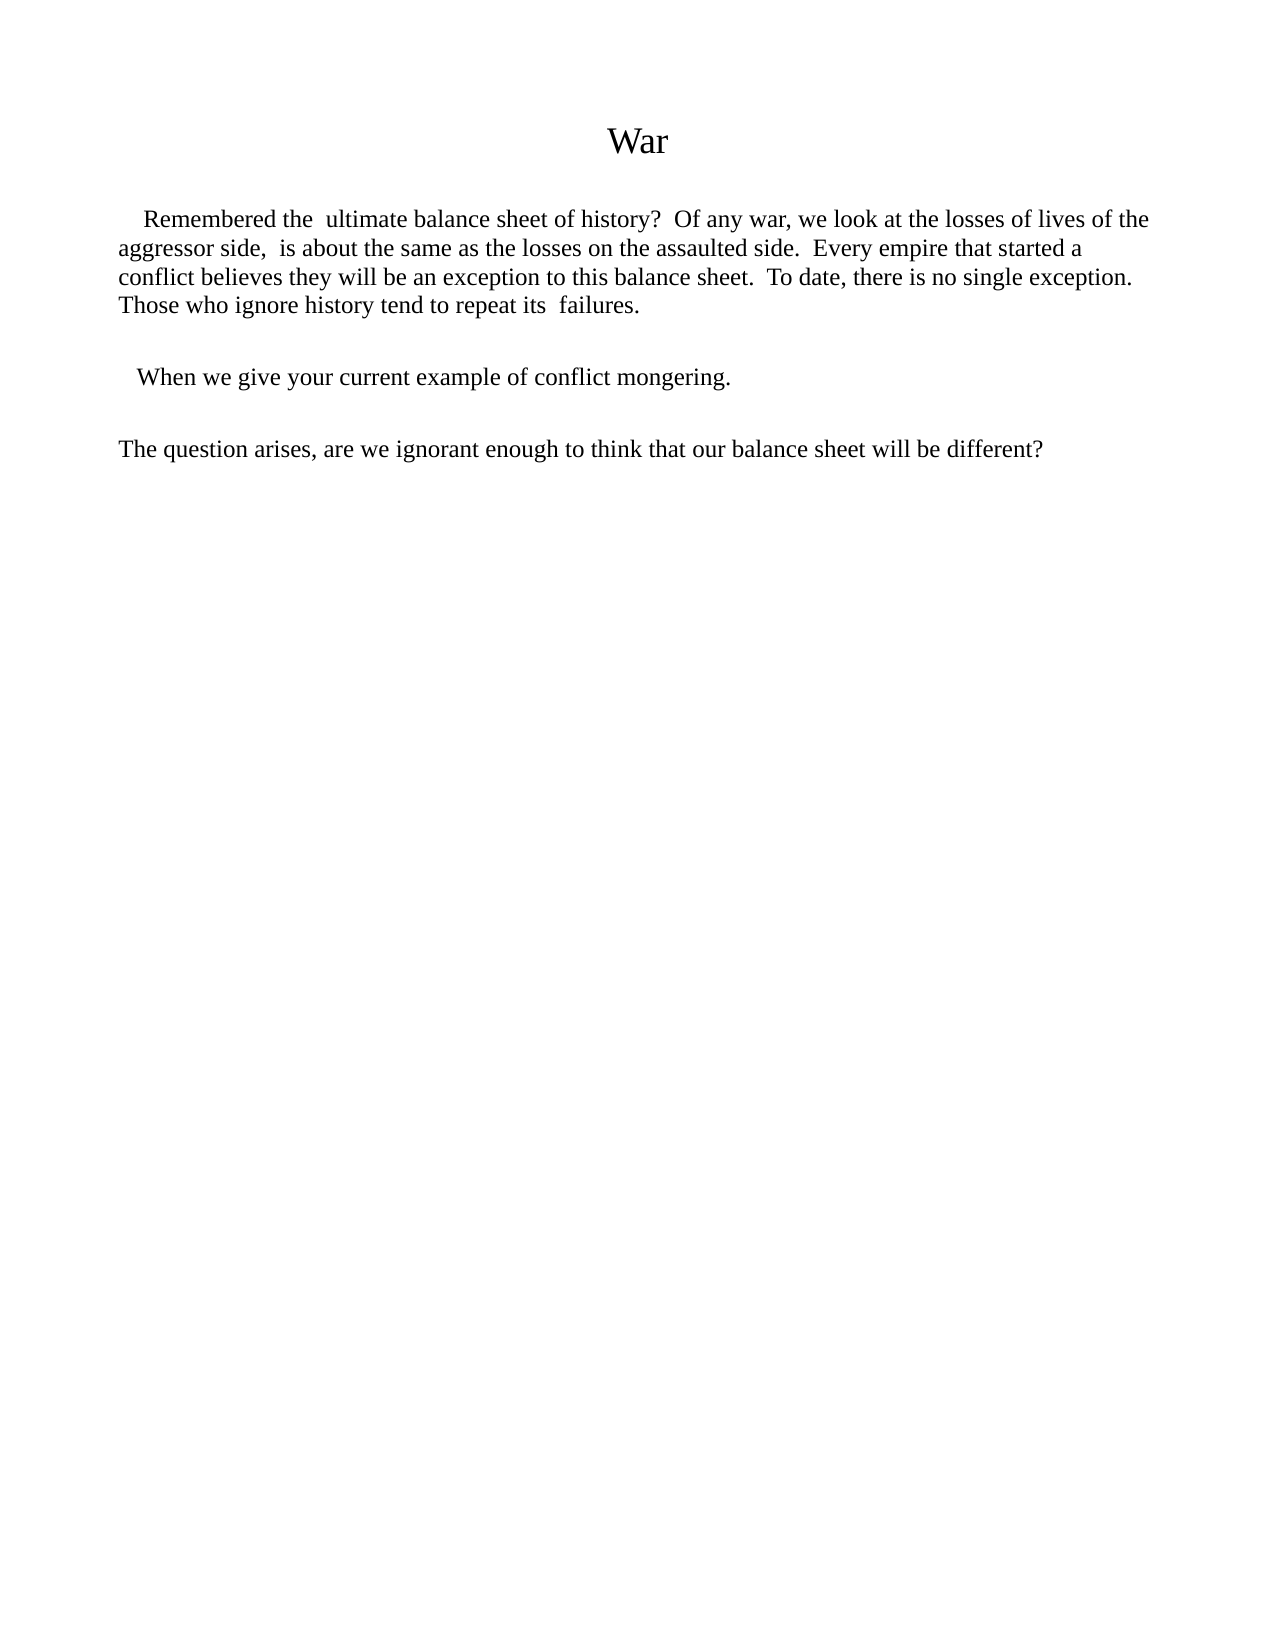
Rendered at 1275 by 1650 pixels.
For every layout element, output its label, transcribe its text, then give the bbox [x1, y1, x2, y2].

text The question arises, are we ignorant enough to think that our balance sheet will be different? [118, 434, 1157, 463]
text War [118, 118, 1157, 161]
text When we give your current example of conflict mongering. [118, 362, 1157, 391]
text Remembered the ultimate balance sheet of history? Of any war, we look at the losses of lives of the aggressor side, is about the same as the losses on the assaulted side. Every empire that started a conflict believes they will be an exception to this balance sheet. To date, there is no single exception. Those who ignore history tend to repeat its failures. [118, 204, 1157, 319]
